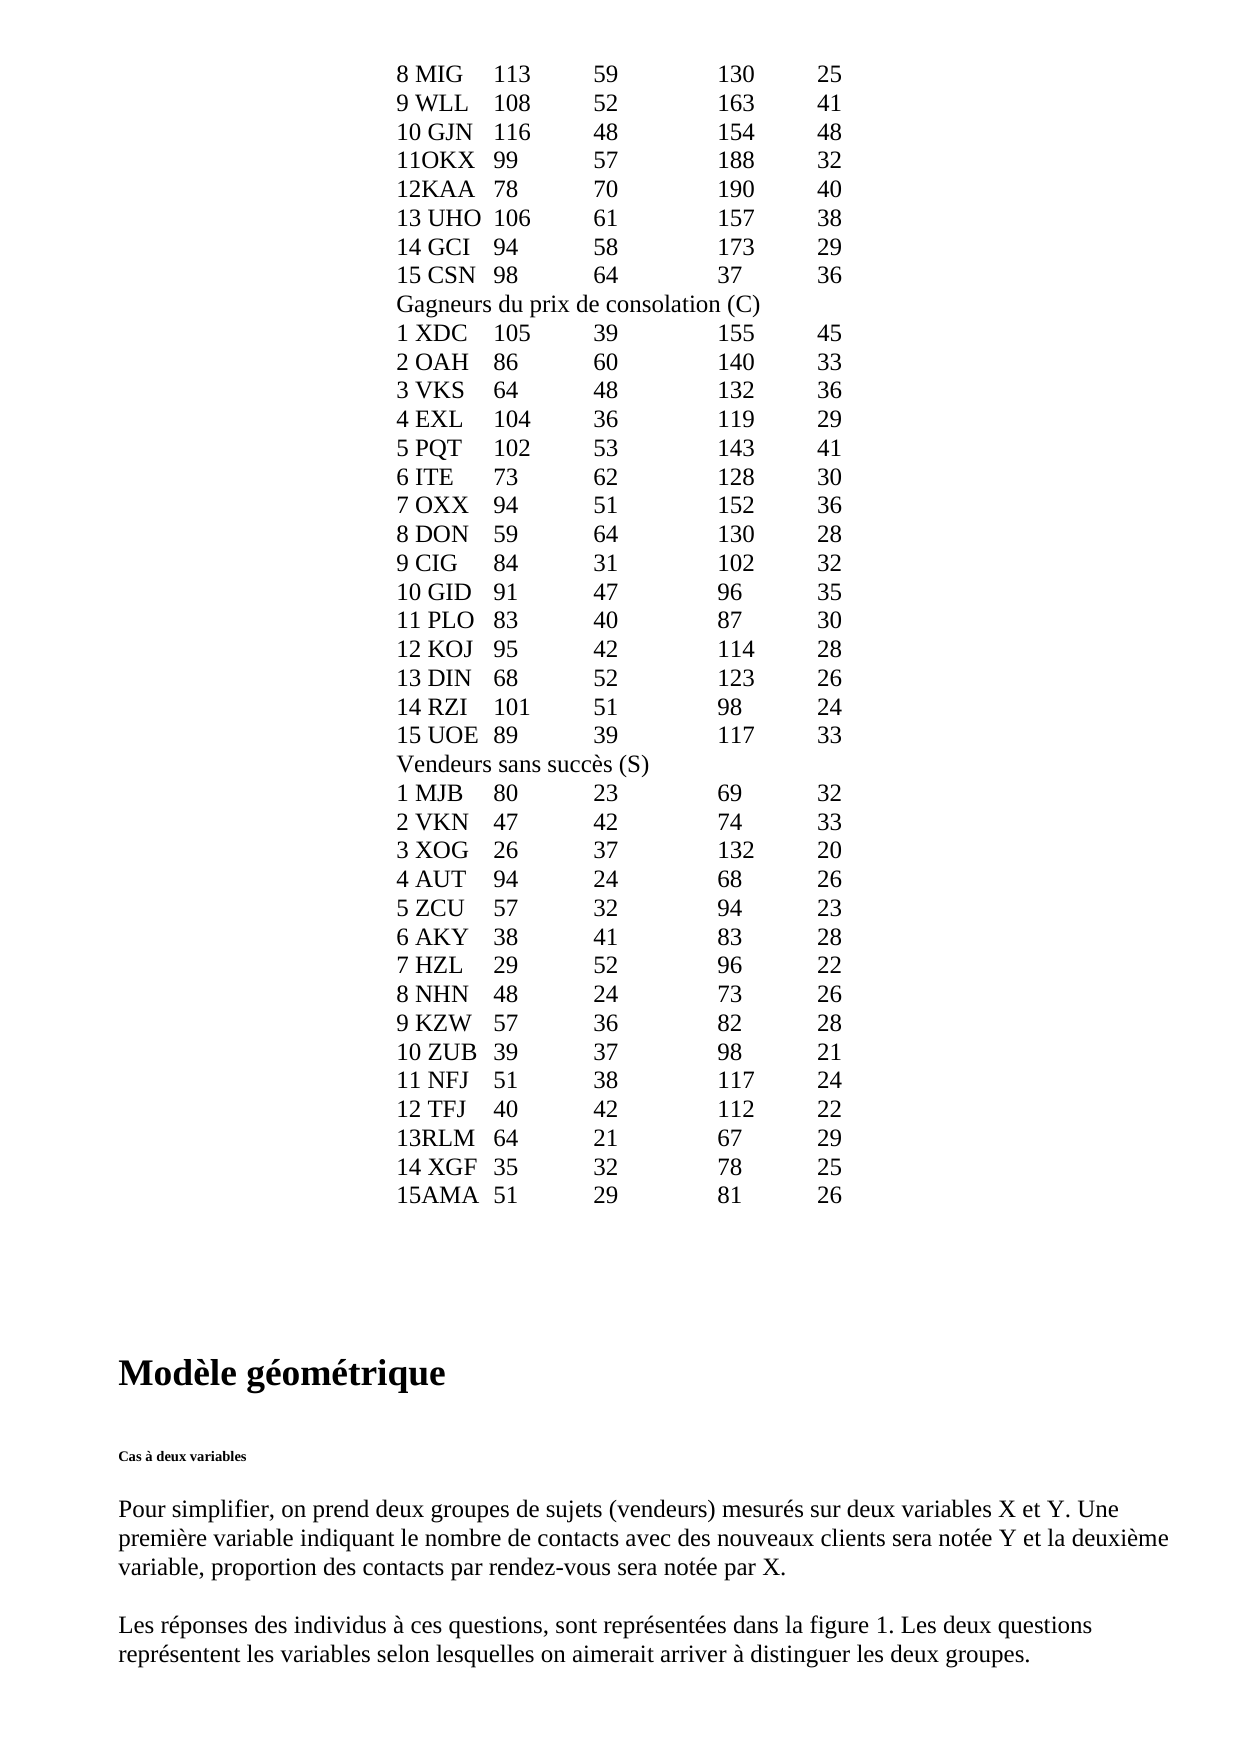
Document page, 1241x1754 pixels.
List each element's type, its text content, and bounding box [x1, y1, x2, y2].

table_cell 155 [717, 318, 817, 347]
table_cell 48 [593, 375, 717, 404]
table_cell 35 [493, 1152, 593, 1180]
table_cell 13 UHO [396, 203, 493, 232]
table_cell 30 [817, 605, 903, 634]
table_cell 25 [817, 59, 903, 88]
table_cell 29 [493, 950, 593, 979]
table_cell 96 [717, 577, 817, 605]
table_cell 36 [817, 375, 903, 404]
table_cell 68 [717, 864, 817, 893]
table_cell 48 [593, 117, 717, 145]
table_cell 190 [717, 174, 817, 203]
table_cell 42 [593, 634, 717, 663]
table_cell 23 [817, 893, 903, 922]
table_cell 32 [593, 1152, 717, 1180]
text Pour simplifier, on prend deux groupes de sujets (vendeurs) mesurés sur deux variables X et Y. Une première variable indiquant le nombre de contacts avec des nouveaux clients sera notée Y et la deuxième variable, proportion des contacts par rendez-vous sera notée par X. [118, 1494, 1181, 1581]
table_cell 29 [817, 232, 903, 260]
table_cell 32 [817, 548, 903, 577]
table_cell 73 [493, 462, 593, 490]
table_cell 15 UOE [396, 720, 493, 749]
table_cell 37 [593, 835, 717, 864]
table_cell 61 [593, 203, 717, 232]
table_cell 20 [817, 835, 903, 864]
table_cell 32 [817, 145, 903, 174]
table_cell 53 [593, 433, 717, 462]
table_cell 13RLM [396, 1123, 493, 1152]
table_cell 70 [593, 174, 717, 203]
table_cell 28 [817, 922, 903, 950]
table_cell 48 [493, 979, 593, 1008]
table_cell 104 [493, 404, 593, 433]
table_cell 114 [717, 634, 817, 663]
table_cell 117 [717, 720, 817, 749]
table_cell 60 [593, 347, 717, 375]
table_cell 163 [717, 88, 817, 117]
table_cell 4 AUT [396, 864, 493, 893]
table_cell 6 AKY [396, 922, 493, 950]
table_cell 1 MJB [396, 778, 493, 807]
table_cell 29 [817, 404, 903, 433]
table_cell 14 RZI [396, 692, 493, 720]
table_cell 89 [493, 720, 593, 749]
table_cell 10 ZUB [396, 1037, 493, 1065]
table_cell 69 [717, 778, 817, 807]
table_cell 40 [593, 605, 717, 634]
table_cell 102 [717, 548, 817, 577]
table_cell 24 [593, 864, 717, 893]
table_cell 84 [493, 548, 593, 577]
table_cell 7 OXX [396, 490, 493, 519]
table_cell Gagneurs du prix de consolation (C) [396, 289, 903, 318]
table_cell 73 [717, 979, 817, 1008]
table_cell 5 PQT [396, 433, 493, 462]
table_cell 132 [717, 835, 817, 864]
table_cell 102 [493, 433, 593, 462]
table_cell 94 [717, 893, 817, 922]
table_cell 14 XGF [396, 1152, 493, 1180]
table_cell 15AMA [396, 1180, 493, 1209]
table_cell 98 [717, 692, 817, 720]
table_cell 1 XDC [396, 318, 493, 347]
table_cell 14 GCI [396, 232, 493, 260]
table_cell 38 [493, 922, 593, 950]
table_cell 64 [493, 375, 593, 404]
table_cell 2 VKN [396, 807, 493, 835]
table_cell 47 [593, 577, 717, 605]
table_cell 94 [493, 864, 593, 893]
table_cell 67 [717, 1123, 817, 1152]
table_cell Vendeurs sans succès (S) [396, 749, 903, 778]
table_cell 123 [717, 663, 817, 692]
table_cell 11OKX [396, 145, 493, 174]
subtitle Cas à deux variables [118, 1448, 1181, 1465]
table_cell 9 CIG [396, 548, 493, 577]
table_cell 26 [817, 864, 903, 893]
table_cell 64 [493, 1123, 593, 1152]
table_cell 29 [817, 1123, 903, 1152]
table_cell 37 [717, 260, 817, 289]
table_cell 42 [593, 1094, 717, 1123]
text Les réponses des individus à ces questions, sont représentées dans la figure 1. Les deux questions représentent les variables selon lesquelles on aimerait arriver à distinguer les deux groupes. [118, 1610, 1181, 1668]
table_cell 7 HZL [396, 950, 493, 979]
table_cell 33 [817, 347, 903, 375]
table_cell 36 [817, 260, 903, 289]
table_cell 132 [717, 375, 817, 404]
table_cell 4 EXL [396, 404, 493, 433]
table_cell 98 [717, 1037, 817, 1065]
table_cell 45 [817, 318, 903, 347]
table_cell 6 ITE [396, 462, 493, 490]
table_cell 74 [717, 807, 817, 835]
table_cell 173 [717, 232, 817, 260]
table_cell 9 KZW [396, 1008, 493, 1037]
table_cell 39 [593, 318, 717, 347]
table_cell 41 [817, 433, 903, 462]
table_cell 68 [493, 663, 593, 692]
table_cell 47 [493, 807, 593, 835]
table_cell 64 [593, 519, 717, 548]
table_cell 94 [493, 490, 593, 519]
table_cell 11 PLO [396, 605, 493, 634]
table_cell 128 [717, 462, 817, 490]
table_cell 23 [593, 778, 717, 807]
table_cell 24 [817, 692, 903, 720]
table_cell 87 [717, 605, 817, 634]
table_cell 52 [593, 950, 717, 979]
table_cell 112 [717, 1094, 817, 1123]
table_cell 26 [493, 835, 593, 864]
table_cell 33 [817, 807, 903, 835]
table_cell 36 [593, 404, 717, 433]
table_cell 26 [817, 663, 903, 692]
table_cell 140 [717, 347, 817, 375]
table_cell 21 [593, 1123, 717, 1152]
table_cell 2 OAH [396, 347, 493, 375]
table_cell 51 [593, 692, 717, 720]
table_cell 94 [493, 232, 593, 260]
table_cell 40 [493, 1094, 593, 1123]
table_cell 26 [817, 1180, 903, 1209]
table_cell 8 DON [396, 519, 493, 548]
table_cell 78 [717, 1152, 817, 1180]
table_cell 13 DIN [396, 663, 493, 692]
table_cell 39 [493, 1037, 593, 1065]
table_cell 59 [593, 59, 717, 88]
table_cell 37 [593, 1037, 717, 1065]
table_cell 21 [817, 1037, 903, 1065]
table_cell 39 [593, 720, 717, 749]
table_cell 28 [817, 1008, 903, 1037]
table_cell 108 [493, 88, 593, 117]
table_cell 3 VKS [396, 375, 493, 404]
table_cell 59 [493, 519, 593, 548]
table_cell 26 [817, 979, 903, 1008]
table_cell 48 [817, 117, 903, 145]
table_cell 51 [593, 490, 717, 519]
table_cell 22 [817, 1094, 903, 1123]
table_cell 33 [817, 720, 903, 749]
table_cell 8 MIG [396, 59, 493, 88]
table_cell 12KAA [396, 174, 493, 203]
table_cell 101 [493, 692, 593, 720]
table_cell 24 [593, 979, 717, 1008]
table_cell 157 [717, 203, 817, 232]
table_cell 91 [493, 577, 593, 605]
table_cell 58 [593, 232, 717, 260]
table_cell 57 [493, 1008, 593, 1037]
table_cell 105 [493, 318, 593, 347]
table_cell 10 GJN [396, 117, 493, 145]
table_cell 143 [717, 433, 817, 462]
table_cell 5 ZCU [396, 893, 493, 922]
table_cell 8 NHN [396, 979, 493, 1008]
table_cell 62 [593, 462, 717, 490]
table_cell 9 WLL [396, 88, 493, 117]
table_cell 30 [817, 462, 903, 490]
table_cell 78 [493, 174, 593, 203]
table_cell 38 [817, 203, 903, 232]
table_cell 98 [493, 260, 593, 289]
table_cell 15 CSN [396, 260, 493, 289]
table_cell 3 XOG [396, 835, 493, 864]
table_cell 31 [593, 548, 717, 577]
table_cell 29 [593, 1180, 717, 1209]
table_cell 130 [717, 59, 817, 88]
table_cell 36 [593, 1008, 717, 1037]
table_cell 106 [493, 203, 593, 232]
table_cell 12 TFJ [396, 1094, 493, 1123]
table_cell 152 [717, 490, 817, 519]
table_cell 35 [817, 577, 903, 605]
table_cell 32 [817, 778, 903, 807]
table_cell 38 [593, 1065, 717, 1094]
table_cell 81 [717, 1180, 817, 1209]
table_cell 25 [817, 1152, 903, 1180]
table_cell 32 [593, 893, 717, 922]
table_cell 188 [717, 145, 817, 174]
table_cell 42 [593, 807, 717, 835]
table_cell 41 [593, 922, 717, 950]
table_cell 95 [493, 634, 593, 663]
table_cell 83 [717, 922, 817, 950]
table_cell 52 [593, 663, 717, 692]
table_cell 24 [817, 1065, 903, 1094]
table_cell 99 [493, 145, 593, 174]
table_cell 80 [493, 778, 593, 807]
table_cell 57 [493, 893, 593, 922]
table_cell 83 [493, 605, 593, 634]
table_cell 52 [593, 88, 717, 117]
table_cell 11 NFJ [396, 1065, 493, 1094]
table_cell 40 [817, 174, 903, 203]
table_cell 119 [717, 404, 817, 433]
table_cell 116 [493, 117, 593, 145]
table_cell 36 [817, 490, 903, 519]
table_cell 86 [493, 347, 593, 375]
table_cell 10 GID [396, 577, 493, 605]
table_cell 154 [717, 117, 817, 145]
table_cell 57 [593, 145, 717, 174]
table_cell 82 [717, 1008, 817, 1037]
table_cell 51 [493, 1180, 593, 1209]
table_cell 28 [817, 519, 903, 548]
table_cell 113 [493, 59, 593, 88]
table_cell 96 [717, 950, 817, 979]
table_cell 22 [817, 950, 903, 979]
table_cell 130 [717, 519, 817, 548]
subtitle Modèle géométrique [118, 1351, 1181, 1394]
table_cell 117 [717, 1065, 817, 1094]
table_cell 28 [817, 634, 903, 663]
table_cell 51 [493, 1065, 593, 1094]
table_cell 41 [817, 88, 903, 117]
table_cell 64 [593, 260, 717, 289]
table_cell 12 KOJ [396, 634, 493, 663]
